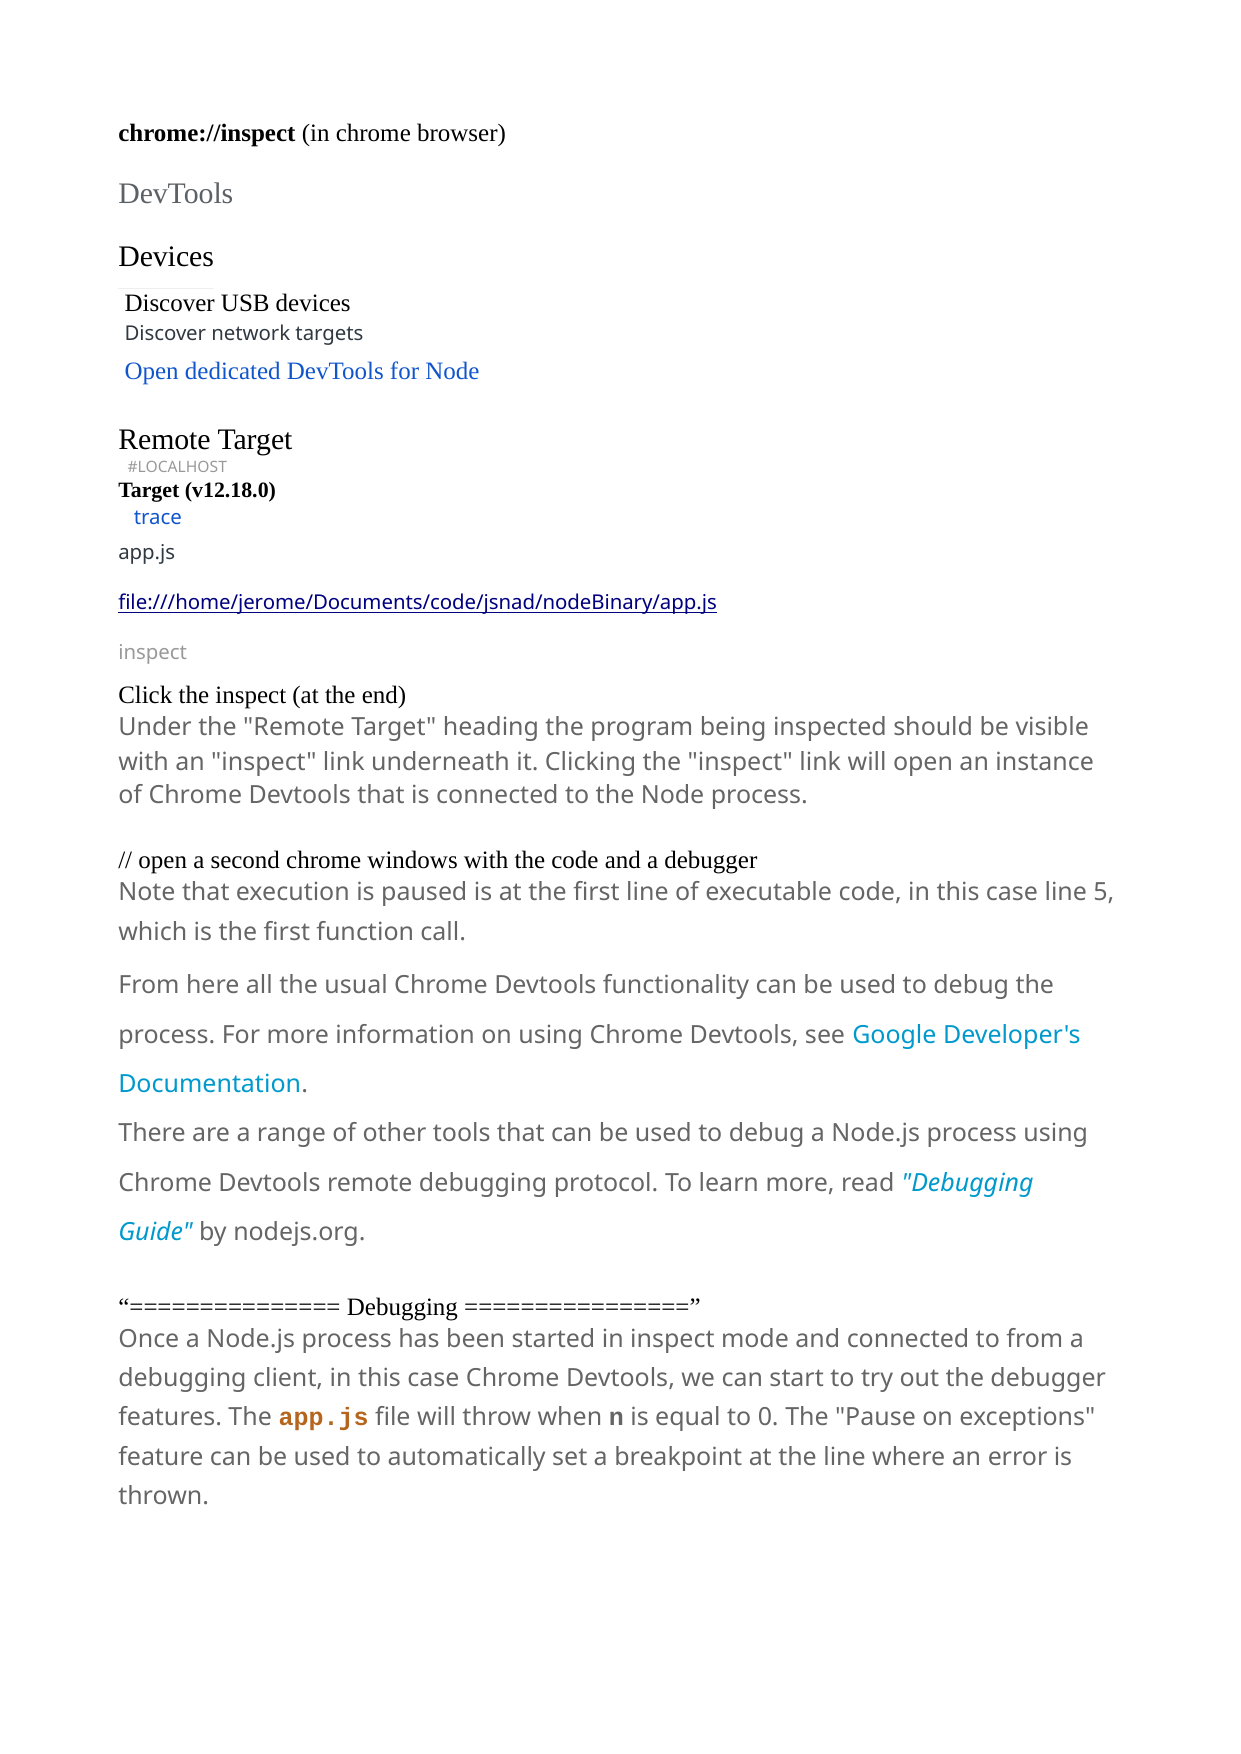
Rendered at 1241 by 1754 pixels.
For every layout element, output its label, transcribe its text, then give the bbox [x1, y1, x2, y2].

text trace [134, 502, 1099, 530]
text Click the inspect (at the end) [118, 680, 1122, 709]
text // open a second chrome windows with the code and a debugger [118, 845, 1122, 874]
text app.js [118, 538, 1122, 566]
text There are a range of other tools that can be used to debug a Node.js process using Chrome Devtools remote debugging protocol. To learn more, read "Debugging Guide" by nodejs.org. [118, 1115, 1122, 1248]
text Discover USB devices [118, 288, 1122, 317]
text Once a Node.js process has been started in inspect mode and connected to from a debugging client, in this case Chrome Devtools, we can start to try out the debugger features. The app.js file will throw when n is equal to 0. The "Pause on exceptions" feature can be used to automatically set a breakpoint at the line where an error is thrown. [118, 1321, 1122, 1512]
text “=============== Debugging ================” [118, 1292, 1122, 1321]
text file:///home/jerome/Documents/code/jsnad/nodeBinary/app.js [118, 588, 1122, 616]
text chrome://inspect (in chrome browser) [118, 118, 1122, 147]
text inspect [118, 638, 1122, 666]
text DevTools [118, 176, 1122, 210]
text Open dedicated DevTools for Node [124, 356, 1116, 384]
text Discover network targets [118, 317, 1122, 346]
text Remote Target [118, 422, 1122, 456]
text #LOCALHOST [127, 456, 1122, 477]
text Note that execution is paused is at the first line of executable code, in this case line 5, which is the first function call. [118, 874, 1122, 947]
text Under the "Remote Target" heading the program being inspected should be visible with an "inspect" link underneath it. Clicking the "inspect" link will open an instance of Chrome Devtools that is connected to the Node process. [118, 709, 1122, 811]
text Devices [118, 238, 1122, 288]
text From here all the usual Chrome Devtools functionality can be used to debug the process. For more information on using Chrome Devtools, see Google Developer's Documentation. [118, 967, 1122, 1100]
text Target (v12.18.0) [118, 477, 1122, 502]
